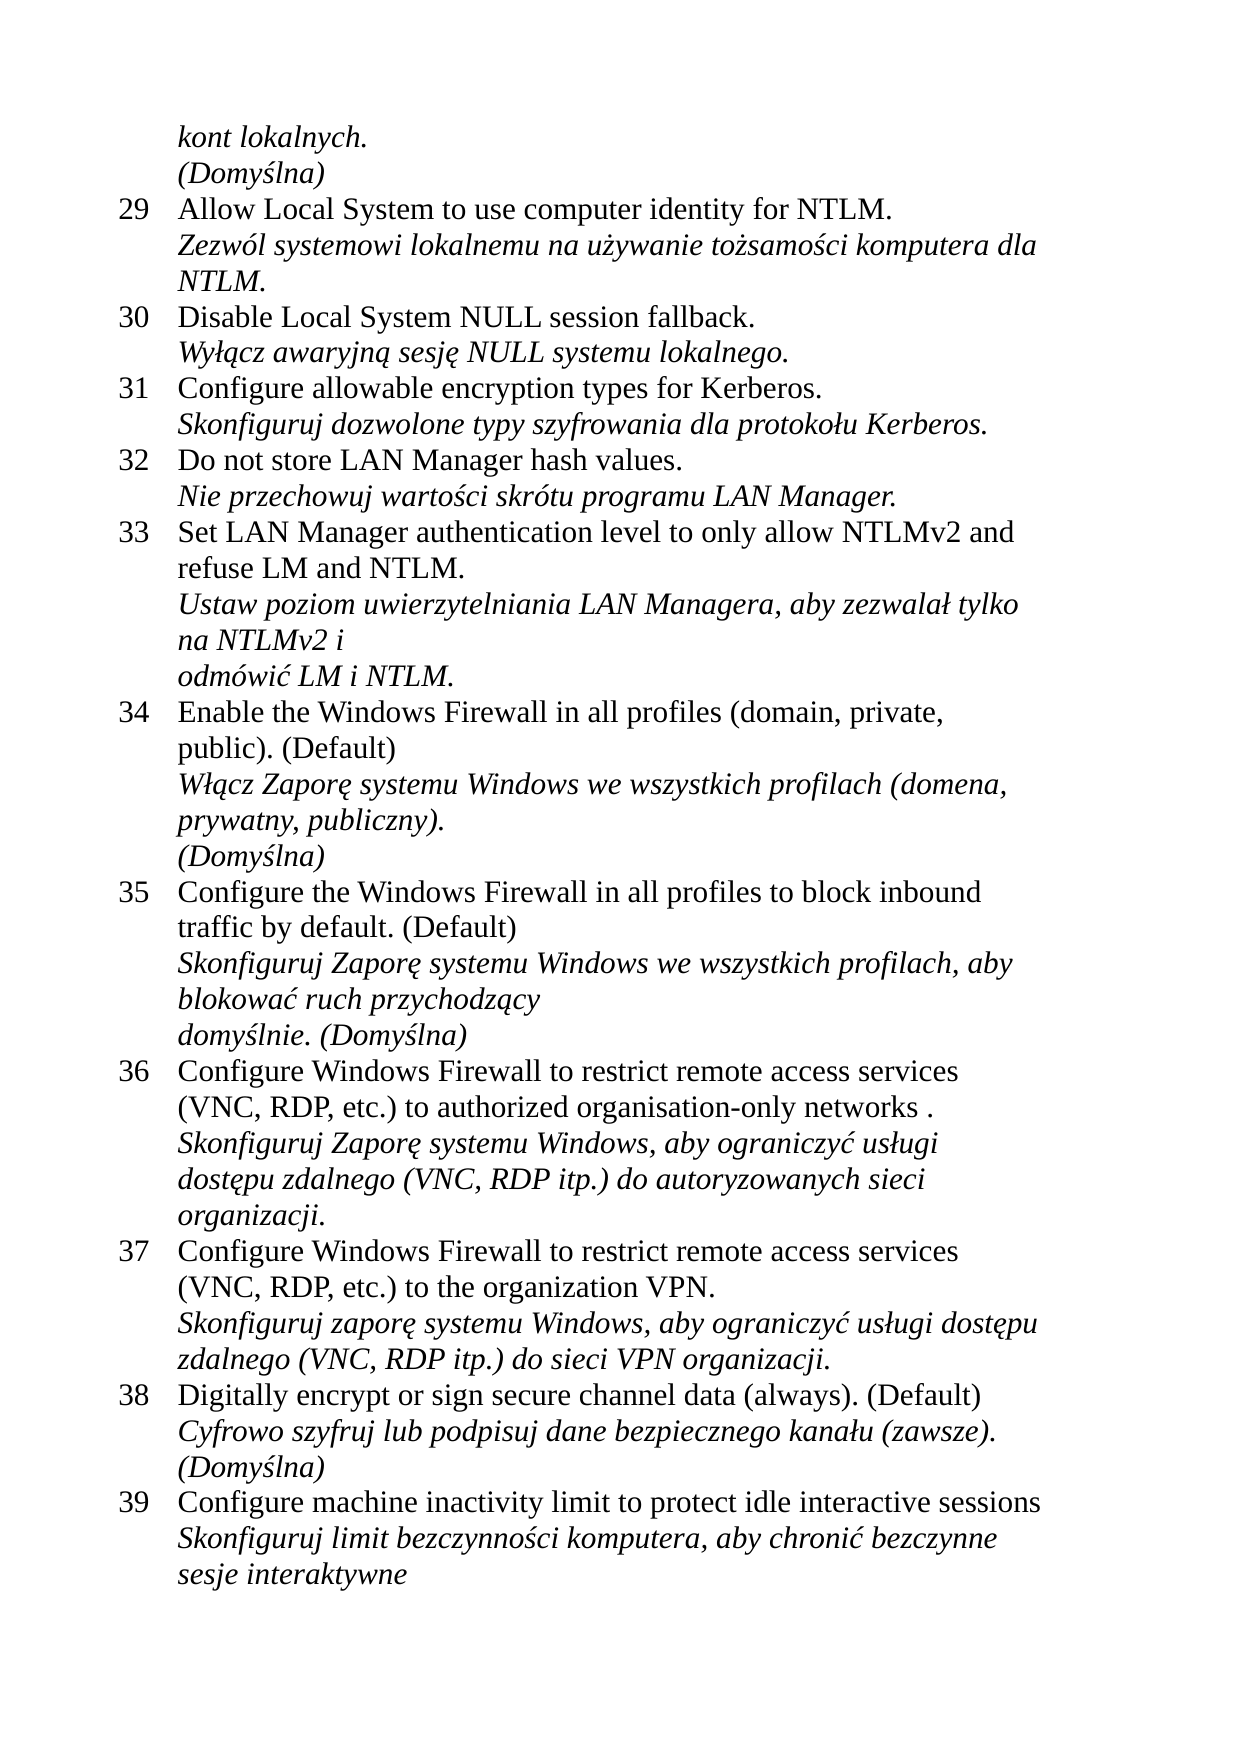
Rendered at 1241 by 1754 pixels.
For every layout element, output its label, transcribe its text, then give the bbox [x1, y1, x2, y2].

table_cell [1045, 873, 1122, 1052]
table_cell [1045, 1484, 1122, 1592]
table_cell 37 [118, 1232, 177, 1376]
table_cell Digitally encrypt or sign secure channel data (always). (Default) Cyfrowo szyfruj lub podpisuj dane bezpiecznego kanału (zawsze). (Domyślna) [178, 1376, 1045, 1484]
table_cell [1045, 514, 1122, 693]
table_cell 34 [118, 693, 177, 873]
table_cell Enable the Windows Firewall in all profiles (domain, private, public). (Default) Włącz Zaporę systemu Windows we wszystkich profilach (domena, prywatny, publiczny). (Domyślna) [178, 693, 1045, 873]
table_cell [1045, 1232, 1122, 1376]
table_cell Configure the Windows Firewall in all profiles to block inbound traffic by default. (Default) Skonfiguruj Zaporę systemu Windows we wszystkich profilach, aby blokować ruch przychodzący domyślnie. (Domyślna) [178, 873, 1045, 1052]
table_cell [1045, 370, 1122, 442]
table_cell Do not store LAN Manager hash values. Nie przechowuj wartości skrótu programu LAN Manager. [178, 442, 1045, 513]
table_cell [1045, 1053, 1122, 1232]
table_cell 35 [118, 873, 177, 1052]
table_cell kont lokalnych. (Domyślna) [178, 118, 1045, 190]
table_cell Disable Local System NULL session fallback. Wyłącz awaryjną sesję NULL systemu lokalnego. [178, 298, 1045, 370]
table_cell [1045, 118, 1122, 190]
table_cell [118, 118, 177, 190]
table_cell [1045, 442, 1122, 513]
table_cell Configure allowable encryption types for Kerberos. Skonfiguruj dozwolone typy szyfrowania dla protokołu Kerberos. [178, 370, 1045, 442]
table_cell Set LAN Manager authentication level to only allow NTLMv2 and refuse LM and NTLM. Ustaw poziom uwierzytelniania LAN Managera, aby zezwalał tylko na NTLMv2 i odmówić LM i NTLM. [178, 514, 1045, 693]
table_cell 36 [118, 1053, 177, 1232]
table_cell [1045, 1376, 1122, 1484]
table_cell 31 [118, 370, 177, 442]
table_cell 30 [118, 298, 177, 370]
table_cell Configure Windows Firewall to restrict remote access services (VNC, RDP, etc.) to the organization VPN. Skonfiguruj zaporę systemu Windows, aby ograniczyć usługi dostępu zdalnego (VNC, RDP itp.) do sieci VPN organizacji. [178, 1232, 1045, 1376]
table_cell [1045, 298, 1122, 370]
table_cell [1045, 693, 1122, 873]
table_cell 38 [118, 1376, 177, 1484]
table_cell Configure Windows Firewall to restrict remote access services (VNC, RDP, etc.) to authorized organisation-only networks . Skonfiguruj Zaporę systemu Windows, aby ograniczyć usługi dostępu zdalnego (VNC, RDP itp.) do autoryzowanych sieci organizacji. [178, 1053, 1045, 1232]
table_cell Configure machine inactivity limit to protect idle interactive sessions Skonfiguruj limit bezczynności komputera, aby chronić bezczynne sesje interaktywne [178, 1484, 1045, 1592]
table_cell 29 [118, 190, 177, 298]
table_cell 33 [118, 514, 177, 693]
table_cell 32 [118, 442, 177, 513]
table_cell [1045, 190, 1122, 298]
table_cell Allow Local System to use computer identity for NTLM. Zezwól systemowi lokalnemu na używanie tożsamości komputera dla NTLM. [178, 190, 1045, 298]
table_cell 39 [118, 1484, 177, 1592]
